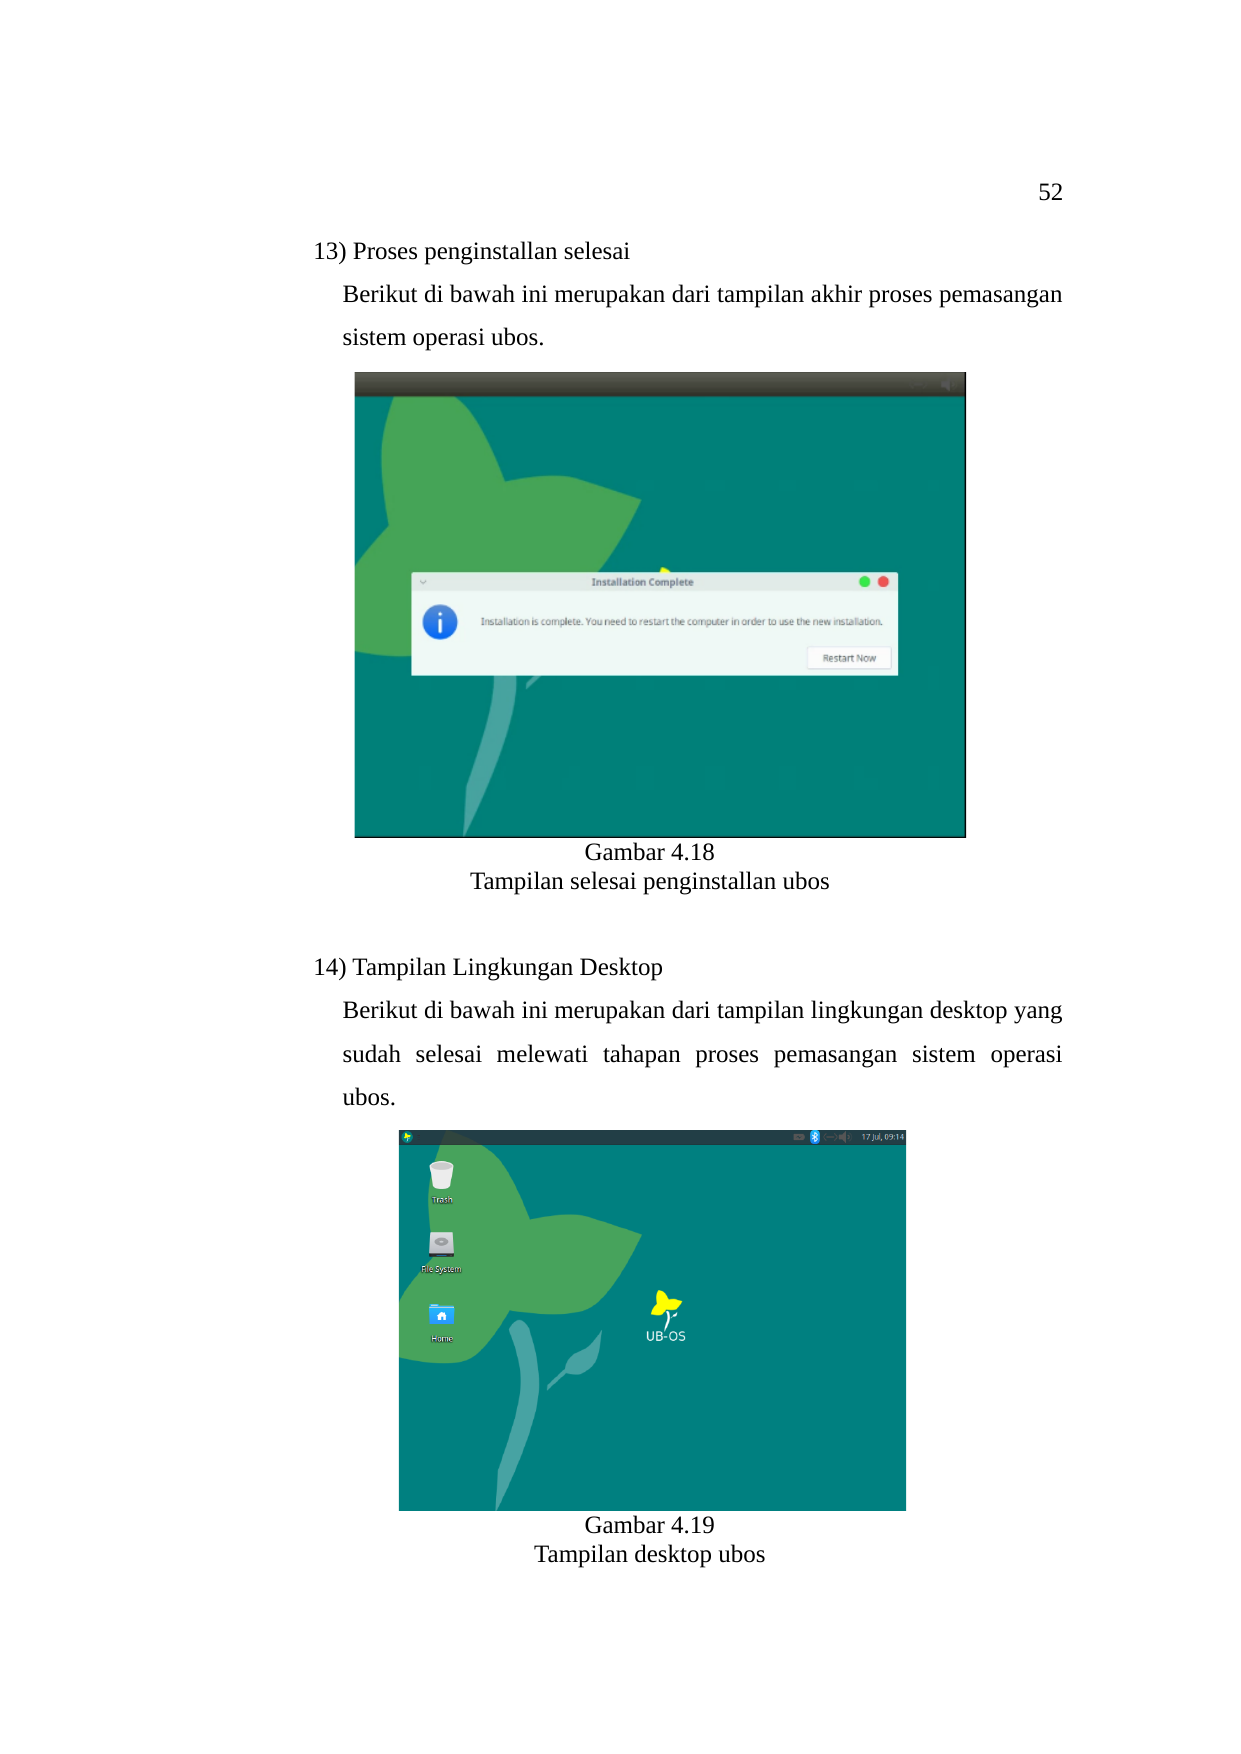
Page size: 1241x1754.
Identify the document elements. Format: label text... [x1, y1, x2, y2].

text 14) Tampilan Lingkungan Desktop [313, 952, 1063, 981]
text Berikut di bawah ini merupakan dari tampilan akhir proses pemasangan sistem operasi ubos. [342, 279, 1063, 351]
picture [354, 372, 967, 838]
text Tampilan selesai penginstallan ubos [236, 866, 1063, 895]
text 13) Proses penginstallan selesai [313, 236, 1063, 265]
text Gambar 4.19 [236, 1125, 1063, 1539]
text Gambar 4.18 [236, 366, 1063, 866]
text Tampilan desktop ubos [236, 1539, 1063, 1568]
text Berikut di bawah ini merupakan dari tampilan lingkungan desktop yang sudah selesai melewati tahapan proses pemasangan sistem operasi ubos. [342, 996, 1063, 1111]
picture [398, 1130, 907, 1511]
